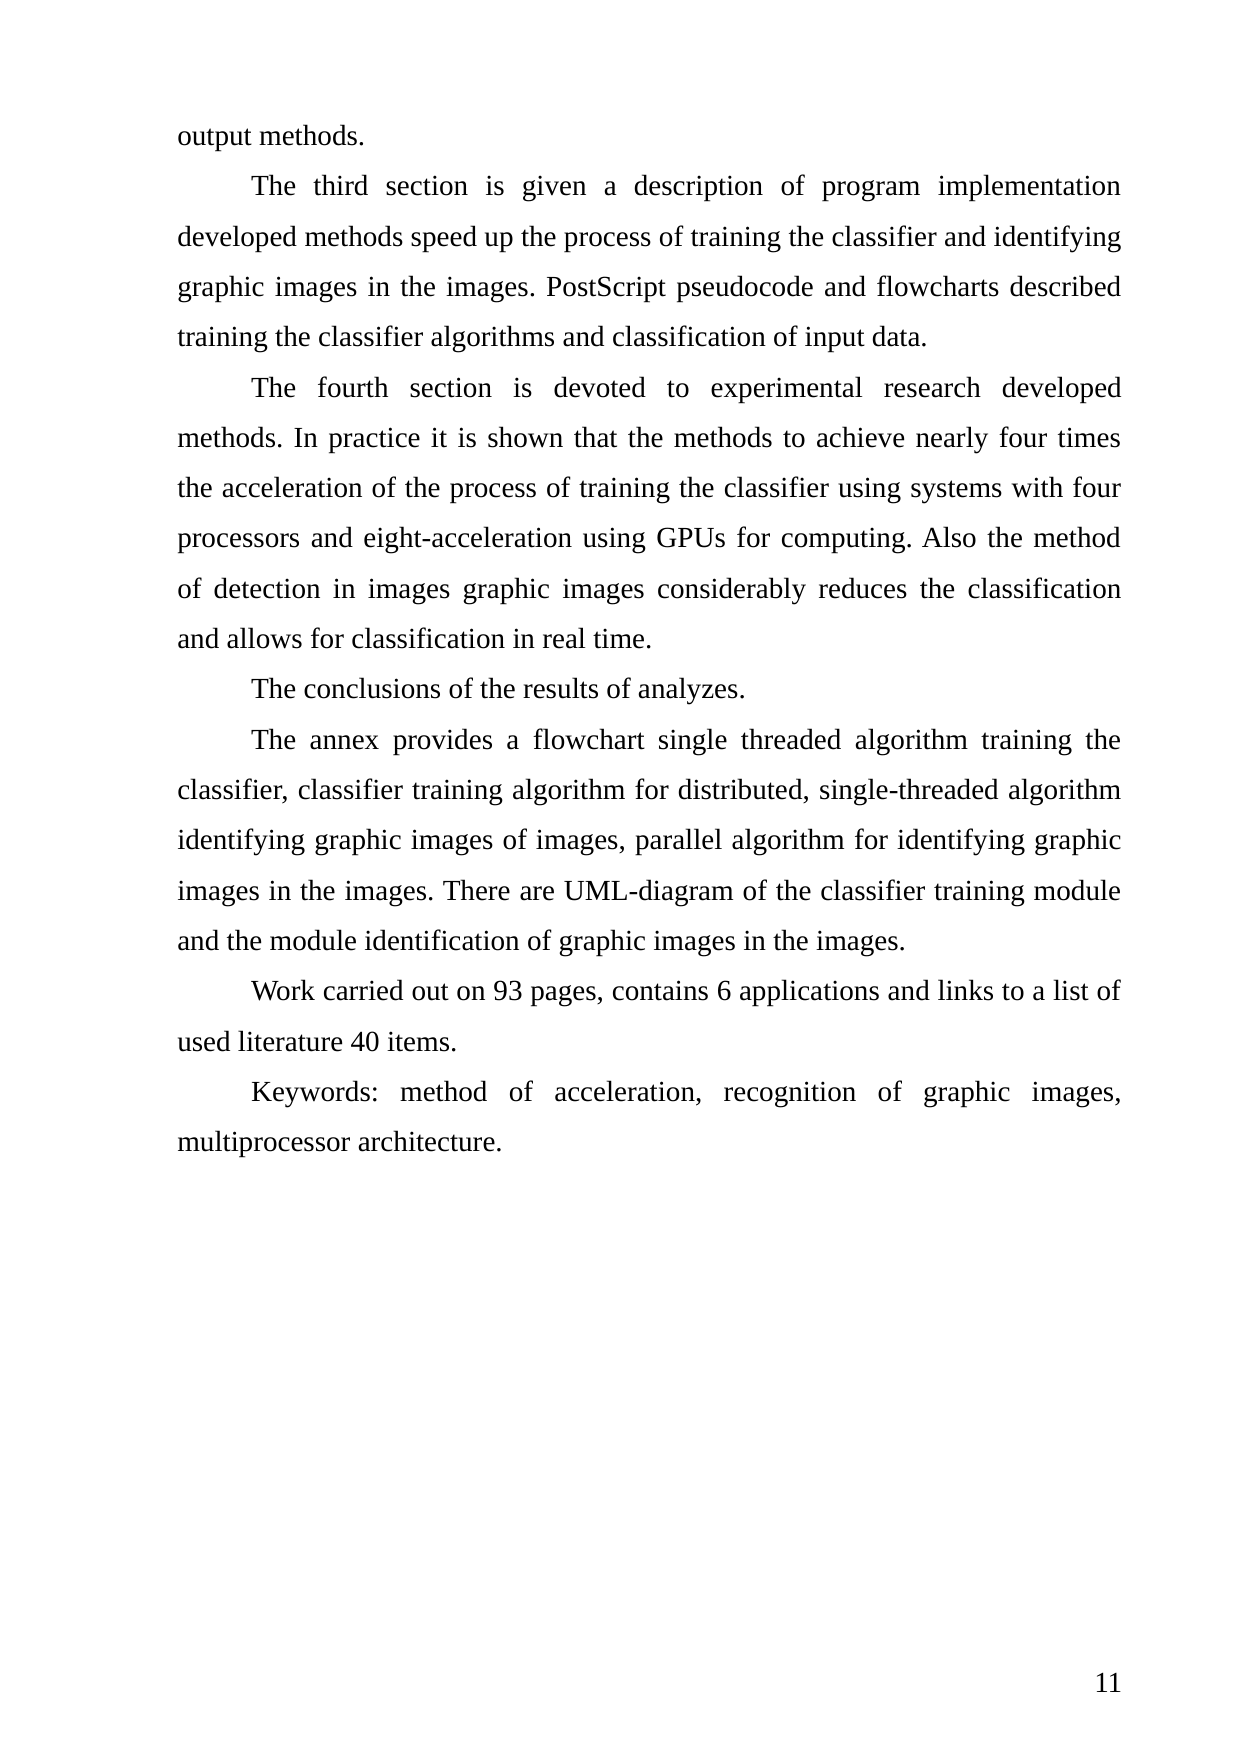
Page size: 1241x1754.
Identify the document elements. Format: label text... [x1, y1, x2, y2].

text Keywords: method of acceleration, recognition of graphic images, multiprocessor architecture. [177, 1074, 1122, 1158]
text The conclusions of the results of analyzes. [177, 672, 1122, 705]
text The third section is given a description of program implementation developed methods speed up the process of training the classifier and identifying graphic images in the images. PostScript pseudocode and flowcharts described training the classifier algorithms and classification of input data. [177, 168, 1122, 353]
text The annex provides a flowchart single threaded algorithm training the classifier, classifier training algorithm for distributed, single-threaded algorithm identifying graphic images of images, parallel algorithm for identifying graphic images in the images. There are UML-diagram of the classifier training module and the module identification of graphic images in the images. [177, 722, 1122, 957]
text Work carried out on 93 pages, contains 6 applications and links to a list of used literature 40 items. [177, 973, 1122, 1057]
text The fourth section is devoted to experimental research developed methods. In practice it is shown that the methods to achieve nearly four times the acceleration of the process of training the classifier using systems with four processors and eight-acceleration using GPUs for computing. Also the method of detection in images graphic images considerably reduces the classification and allows for classification in real time. [177, 370, 1122, 655]
text output methods. [177, 118, 1122, 152]
